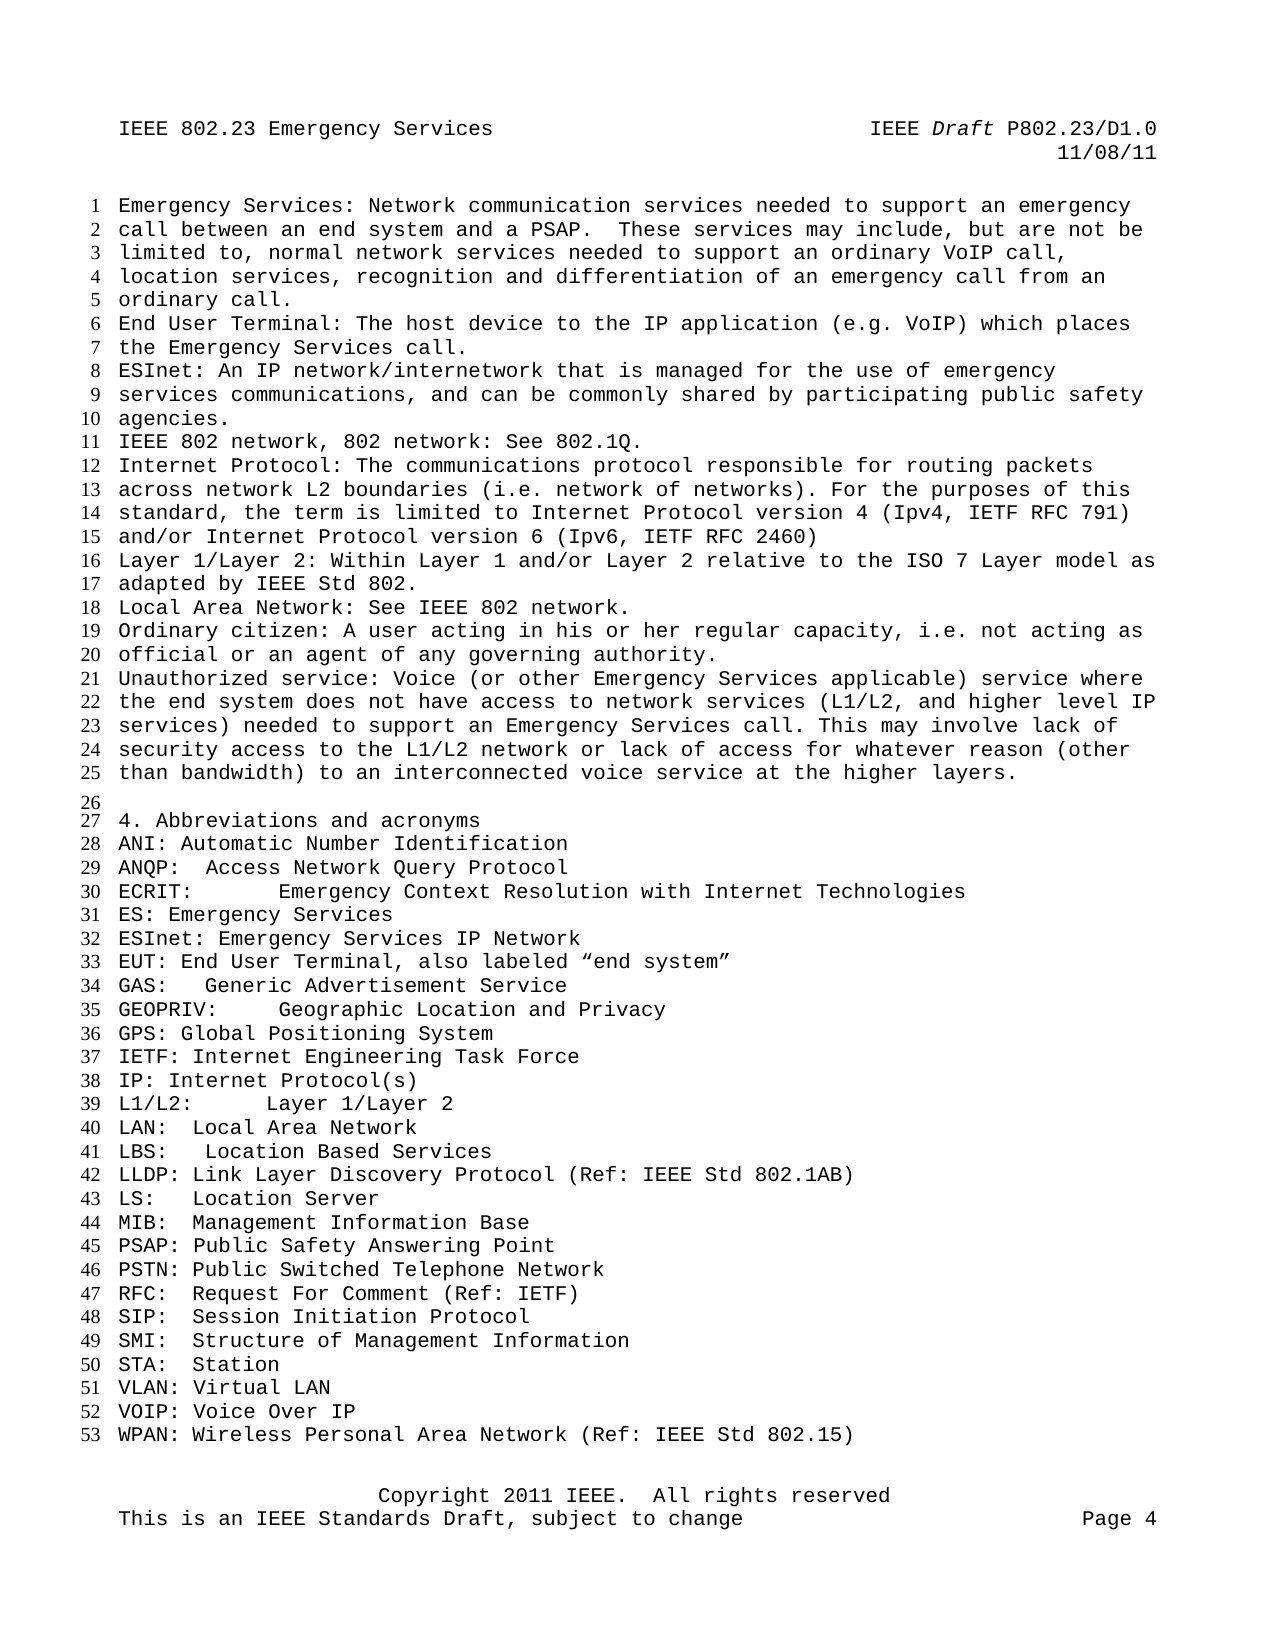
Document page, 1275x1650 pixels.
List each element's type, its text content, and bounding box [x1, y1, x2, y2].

text VOIP: Voice Over IP [118, 1401, 1157, 1424]
text MIB: Management Information Base [118, 1212, 1157, 1235]
text L1/L2: Layer 1/Layer 2 [118, 1093, 1157, 1117]
text LLDP: Link Layer Discovery Protocol (Ref: IEEE Std 802.1AB) [118, 1164, 1157, 1188]
text Local Area Network: See IEEE 802 network. [118, 597, 1157, 621]
text Unauthorized service: Voice (or other Emergency Services applicable) service where the end system does not have access to network services (L1/L2, and higher level IP services) needed to support an Emergency Services call. This may involve lack of security access to the L1/L2 network or lack of access for whatever reason (other than bandwidth) to an interconnected voice service at the higher layers. [118, 668, 1157, 786]
text GAS: Generic Advertisement Service [118, 975, 1157, 999]
text LBS: Location Based Services [118, 1141, 1157, 1164]
text SIP: Session Initiation Protocol [118, 1306, 1157, 1330]
text ANQP: Access Network Query Protocol [118, 857, 1157, 881]
text IP: Internet Protocol(s) [118, 1070, 1157, 1093]
text Internet Protocol: The communications protocol responsible for routing packets across network L2 boundaries (i.e. network of networks). For the purposes of this standard, the term is limited to Internet Protocol version 4 (Ipv4, IETF RFC 791) and/or Internet Protocol version 6 (Ipv6, IETF RFC 2460) [118, 455, 1157, 549]
text Layer 1/Layer 2: Within Layer 1 and/or Layer 2 relative to the ISO 7 Layer model as adapted by IEEE Std 802. [118, 549, 1157, 597]
text EUT: End User Terminal, also labeled “end system” [118, 952, 1157, 975]
text ANI: Automatic Number Identification [118, 833, 1157, 857]
text Ordinary citizen: A user acting in his or her regular capacity, i.e. not acting as official or an agent of any governing authority. [118, 621, 1157, 668]
text VLAN: Virtual LAN [118, 1377, 1157, 1401]
text WPAN: Wireless Personal Area Network (Ref: IEEE Std 802.15) [118, 1424, 1157, 1448]
text 4. Abbreviations and acronyms [118, 810, 1157, 833]
text Emergency Services: Network communication services needed to support an emergency call between an end system and a PSAP. These services may include, but are not be limited to, normal network services needed to support an ordinary VoIP call, location services, recognition and differentiation of an emergency call from an ordinary call. [118, 195, 1157, 313]
text LAN: Local Area Network [118, 1117, 1157, 1141]
text ESInet: An IP network/internetwork that is managed for the use of emergency services communications, and can be commonly shared by participating public safety agencies. [118, 360, 1157, 431]
text PSAP: Public Safety Answering Point [118, 1235, 1157, 1259]
text LS: Location Server [118, 1188, 1157, 1212]
text SMI: Structure of Management Information [118, 1330, 1157, 1353]
text ECRIT: Emergency Context Resolution with Internet Technologies [118, 881, 1157, 904]
text ESInet: Emergency Services IP Network [118, 928, 1157, 952]
text IEEE 802 network, 802 network: See 802.1Q. [118, 431, 1157, 455]
text PSTN: Public Switched Telephone Network [118, 1259, 1157, 1283]
text GPS: Global Positioning System [118, 1022, 1157, 1046]
text RFC: Request For Comment (Ref: IETF) [118, 1283, 1157, 1306]
text IETF: Internet Engineering Task Force [118, 1046, 1157, 1070]
text End User Terminal: The host device to the IP application (e.g. VoIP) which places the Emergency Services call. [118, 313, 1157, 360]
text STA: Station [118, 1353, 1157, 1377]
text ES: Emergency Services [118, 904, 1157, 928]
text GEOPRIV: Geographic Location and Privacy [118, 999, 1157, 1022]
